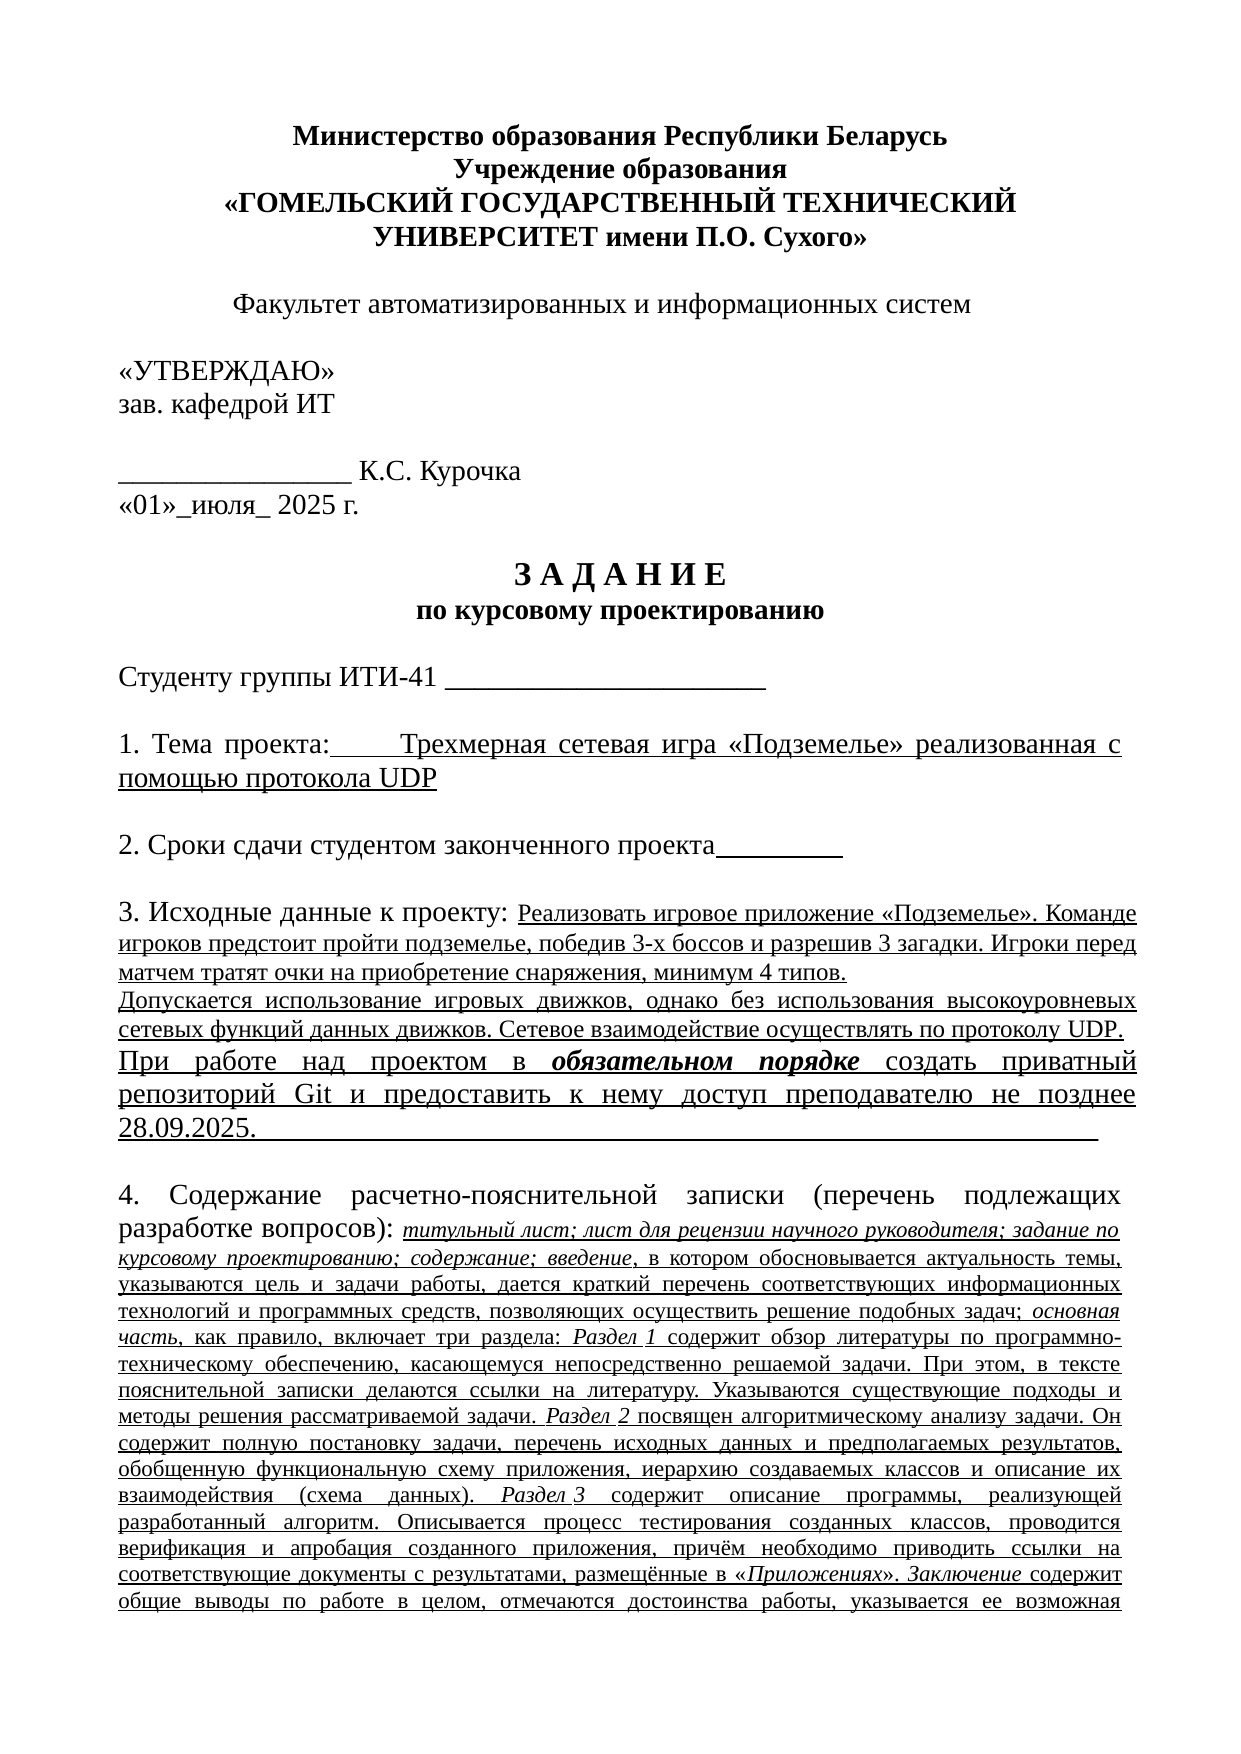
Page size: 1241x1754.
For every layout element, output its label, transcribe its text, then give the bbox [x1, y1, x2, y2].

text ________________ К.С. Курочка [118, 453, 1122, 487]
text «ГОМЕЛЬСКИЙ ГОСУДАРСТВЕННЫЙ ТЕХНИЧЕСКИЙ УНИВЕРСИТЕТ имени П.О. Сухого» [118, 185, 1122, 252]
text При работе над проектом в обязательном порядке создать приватный [118, 1043, 1137, 1072]
text 2. Сроки сдачи студентом законченного проекта [118, 827, 1122, 861]
text соответствующие документы с результатами, размещённые в «Приложениях». Заключение содержит [118, 1558, 1122, 1583]
text 4. Содержание расчетно-пояснительной записки (перечень подлежащих разработке вопросов): титульный лист; лист для рецензии научного руководителя; задание по курсовому проектированию; содержание; введение, в котором обосновывается актуальность темы, [118, 1177, 1122, 1267]
text взаимодействия (схема данных). Раздел 3 содержит описание программы, реализующей разработанный алгоритм. Описывается процесс тестирования созданных классов, проводится [118, 1479, 1122, 1531]
text Министерство образования Республики Беларусь [118, 118, 1122, 152]
text Студенту группы ИТИ-41 ______________________ [118, 659, 1122, 693]
text общие выводы по работе в целом, отмечаются достоинства работы, указывается ее возможная [118, 1585, 1122, 1610]
text зав. кафедрой ИТ [118, 386, 1122, 420]
text обобщенную функциональную схему приложения, иерархию создаваемых классов и описание их [118, 1453, 1122, 1478]
text верификация и апробация созданного приложения, причём необходимо приводить ссылки на [118, 1532, 1122, 1557]
text репозиторий Git и предоставить к нему доступ преподавателю не позднее 28.09.2025. ____________________________________________________ [118, 1074, 1137, 1143]
text Факультет автоматизированных и информационных систем [118, 286, 1122, 319]
text методы решения рассматриваемой задачи. Раздел 2 посвящен алгоритмическому анализу задачи. Он содержит полную постановку задачи, перечень исходных данных и предполагаемых результатов, [118, 1400, 1122, 1451]
text «УТВЕРЖДАЮ» [118, 353, 1122, 386]
text З А Д А Н И Е [118, 554, 1122, 592]
text Учреждение образования [118, 152, 1122, 185]
text 3. Исходные данные к проекту: Реализовать игровое приложение «Подземелье». Команде игроков предстоит пройти подземелье, победив 3-х боссов и разрешив 3 загадки. Игроки перед [118, 894, 1137, 953]
text матчем тратят очки на приобретение снаряжения, минимум 4 типов. [118, 954, 1137, 985]
text технологий и программных средств, позволяющих осуществить решение подобных задач; основная часть, как правило, включает три раздела: Раздел 1 содержит обзор литературы по программно-техническому обеспечению, касающемуся непосредственно решаемой задачи. При этом, в тексте [118, 1295, 1122, 1373]
text «01»_июля_ 2025 г. [118, 487, 1122, 521]
text 1. Тема проекта: Трехмерная сетевая игра «Подземелье» реализованная с помощью протокола UDP [118, 727, 1122, 794]
text указываются цель и задачи работы, дается краткий перечень соответствующих информационных [118, 1268, 1122, 1293]
text сетевых функций данных движков. Сетевое взаимодействие осуществлять по протоколу UDP. [118, 1012, 1137, 1043]
text по курсовому проектированию [118, 592, 1122, 626]
text пояснительной записки делаются ссылки на литературу. Указываются существующие подходы и [118, 1374, 1122, 1399]
text Допускается использование игровых движков, однако без использования высокоуровневых [118, 985, 1137, 1010]
